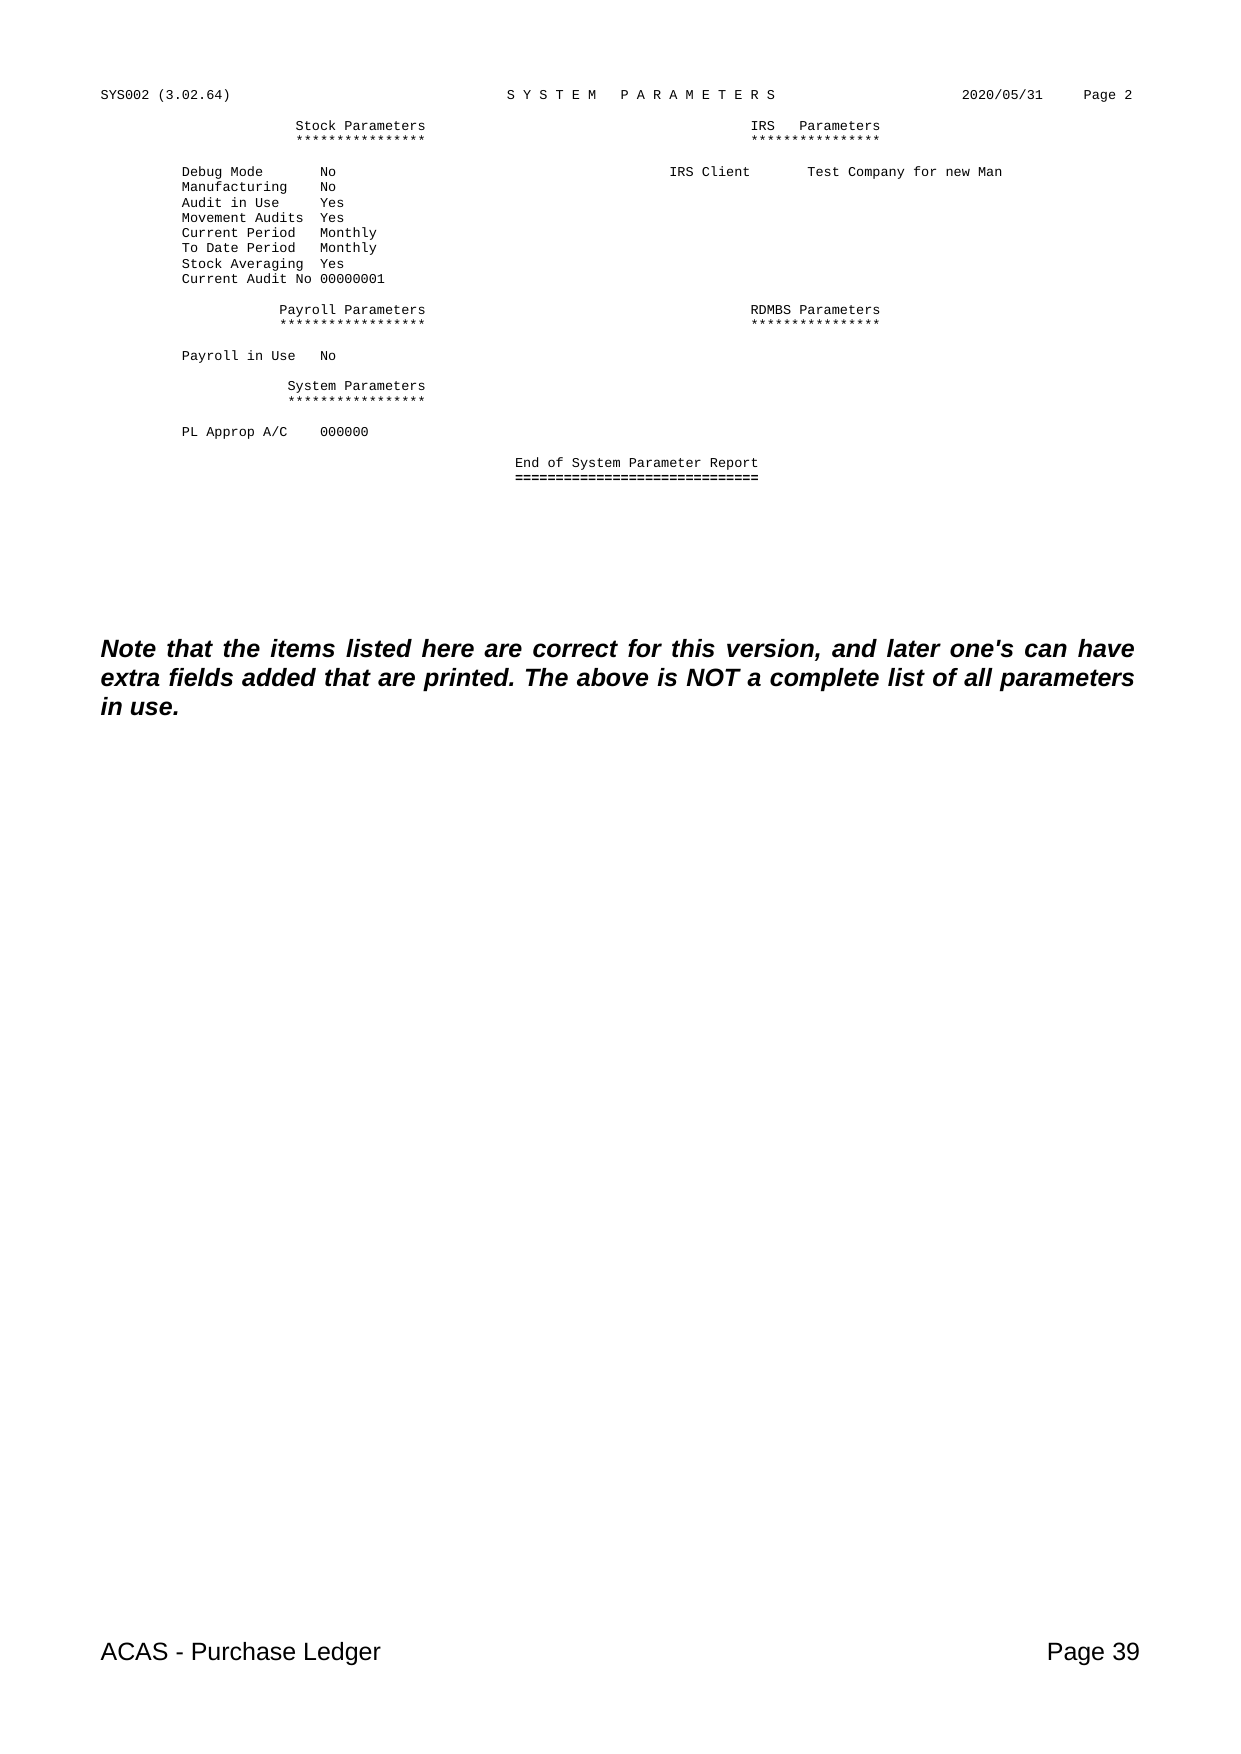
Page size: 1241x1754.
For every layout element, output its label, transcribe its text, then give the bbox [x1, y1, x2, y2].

text Payroll Parameters RDMBS Parameters [100, 303, 1140, 318]
text To Date Period Monthly [100, 242, 1140, 257]
text Current Period Monthly [100, 226, 1140, 242]
text Movement Audits Yes [100, 211, 1140, 226]
text Stock Parameters IRS Parameters [100, 119, 1140, 134]
text ============================== [100, 471, 1140, 487]
text ***************** [100, 395, 1140, 410]
text **************** **************** [100, 134, 1140, 150]
text Current Audit No 00000001 [100, 272, 1140, 288]
text PL Approp A/C 000000 [100, 425, 1140, 441]
text End of System Parameter Report [100, 456, 1140, 471]
text Debug Mode No IRS Client Test Company for new Man [100, 165, 1140, 180]
text Audit in Use Yes [100, 196, 1140, 211]
text ****************** **************** [100, 318, 1140, 333]
text System Parameters [100, 379, 1140, 395]
text Stock Averaging Yes [100, 257, 1140, 272]
text Note that the items listed here are correct for this version, and later one's can have extra fields added that are printed. The above is NOT a complete list of all parameters in use. [100, 634, 1140, 720]
text SYS002 (3.02.64) S Y S T E M P A R A M E T E R S 2020/05/31 Page 2 [100, 88, 1140, 104]
text Manufacturing No [100, 180, 1140, 196]
text Payroll in Use No [100, 349, 1140, 364]
